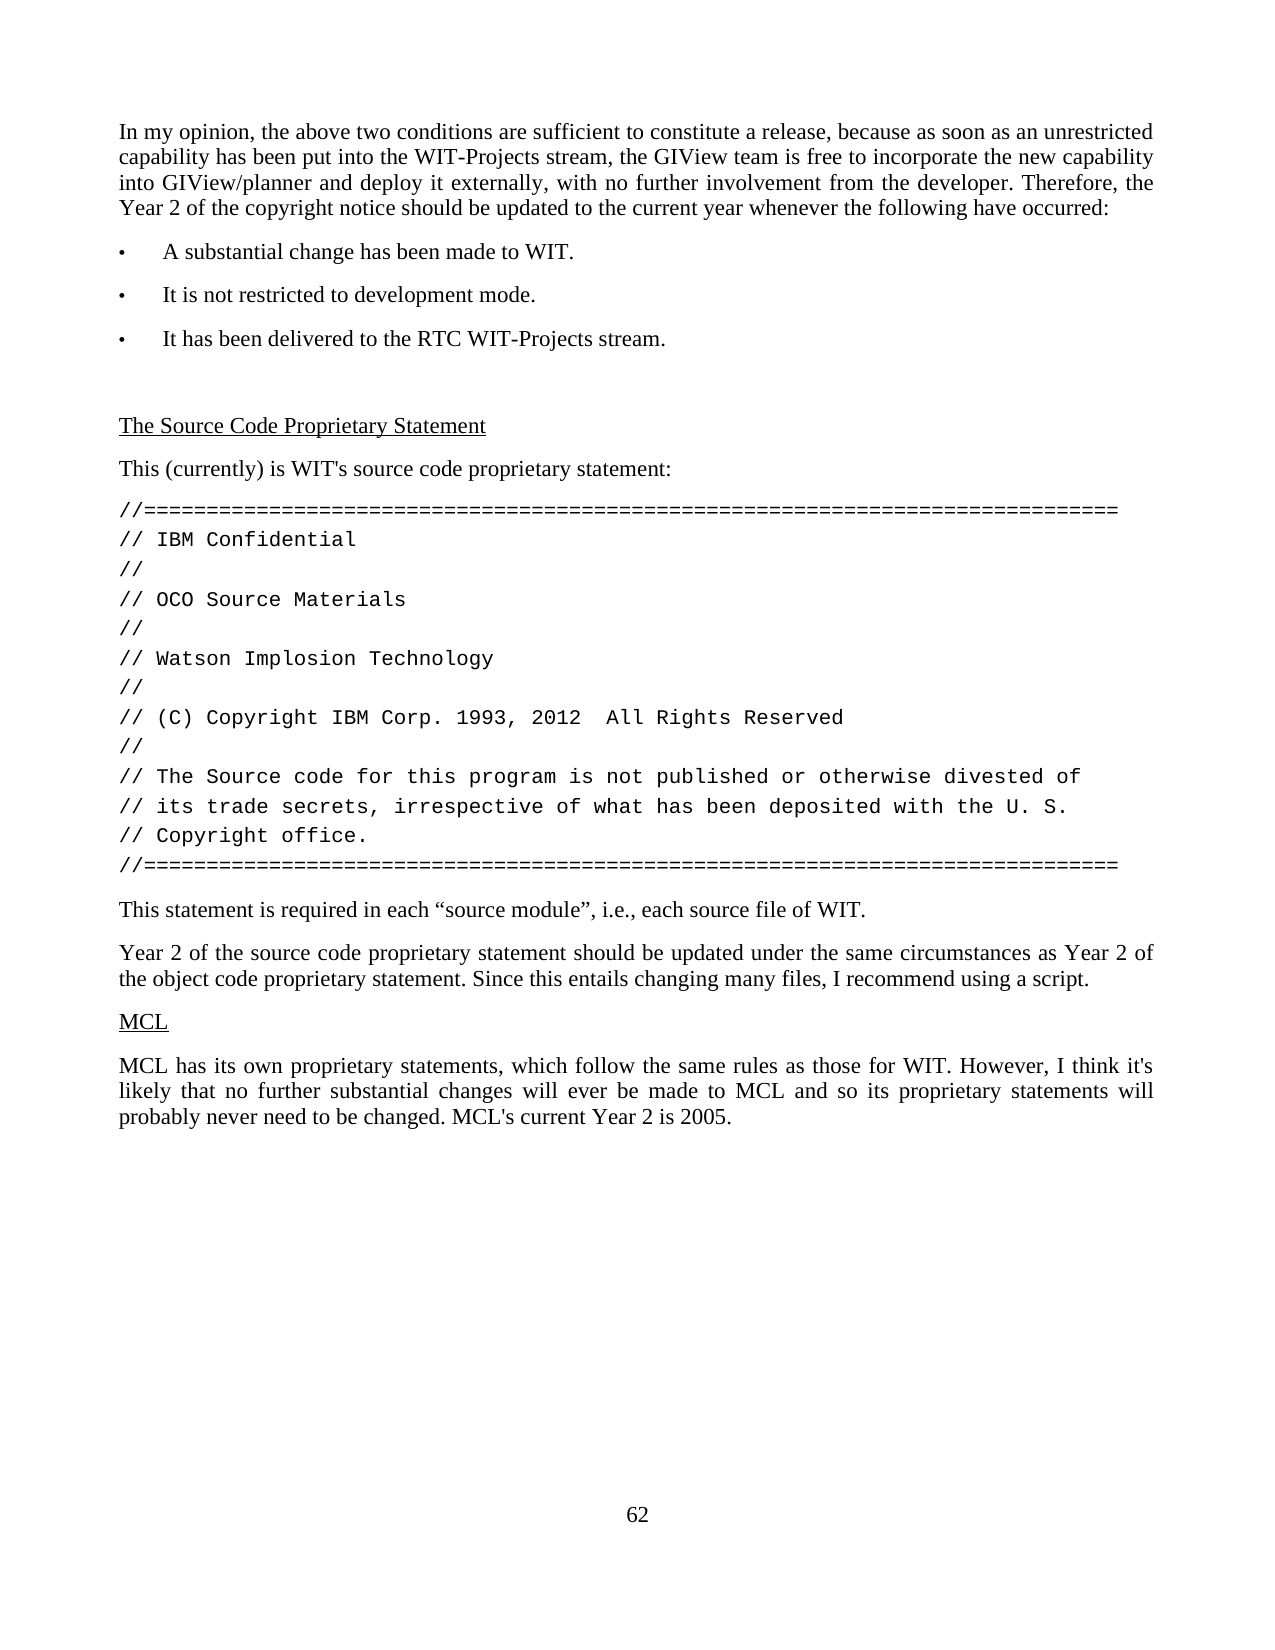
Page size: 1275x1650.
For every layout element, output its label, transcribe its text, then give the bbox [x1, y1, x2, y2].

text Year 2 of the source code proprietary statement should be updated under the same circumstances as Year 2 of the object code proprietary statement. Since this entails changing many files, I recommend using a script. [118, 940, 1156, 991]
list It is not restricted to development mode. [118, 282, 1156, 308]
text // [118, 559, 1156, 583]
list A substantial change has been made to WIT. [118, 239, 1156, 264]
text // OCO Source Materials [118, 589, 1156, 612]
text MCL has its own proprietary statements, which follow the same rules as those for WIT. However, I think it's likely that no further substantial changes will ever be made to MCL and so its proprietary statements will probably never need to be changed. MCL's current Year 2 is 2005. [118, 1053, 1156, 1129]
text // [118, 677, 1156, 701]
list It has been delivered to the RTC WIT-Projects stream. [118, 326, 1156, 351]
text // (C) Copyright IBM Corp. 1993, 2012 All Rights Reserved [118, 707, 1156, 731]
text //============================================================================== [118, 855, 1156, 878]
text In my opinion, the above two conditions are sufficient to constitute a release, because as soon as an unrestricted capability has been put into the WIT-Projects stream, the GIView team is free to incorporate the new capability into GIView/planner and deploy it externally, with no further involvement from the developer. Therefore, the Year 2 of the copyright notice should be updated to the current year whenever the following have occurred: [118, 118, 1156, 221]
text This statement is required in each “source module”, i.e., each source file of WIT. [118, 896, 1156, 922]
text This (currently) is WIT's source code proprietary statement: [118, 456, 1156, 482]
text // The Source code for this program is not published or otherwise divested of [118, 766, 1156, 790]
text // [118, 618, 1156, 642]
text // Watson Implosion Technology [118, 648, 1156, 671]
text // Copyright office. [118, 825, 1156, 849]
text // [118, 737, 1156, 760]
text The Source Code Proprietary Statement [118, 413, 1156, 438]
text MCL [118, 1009, 1156, 1034]
text // its trade secrets, irrespective of what has been deposited with the U. S. [118, 796, 1156, 819]
text // IBM Confidential [118, 529, 1156, 553]
text //============================================================================== [118, 500, 1156, 523]
